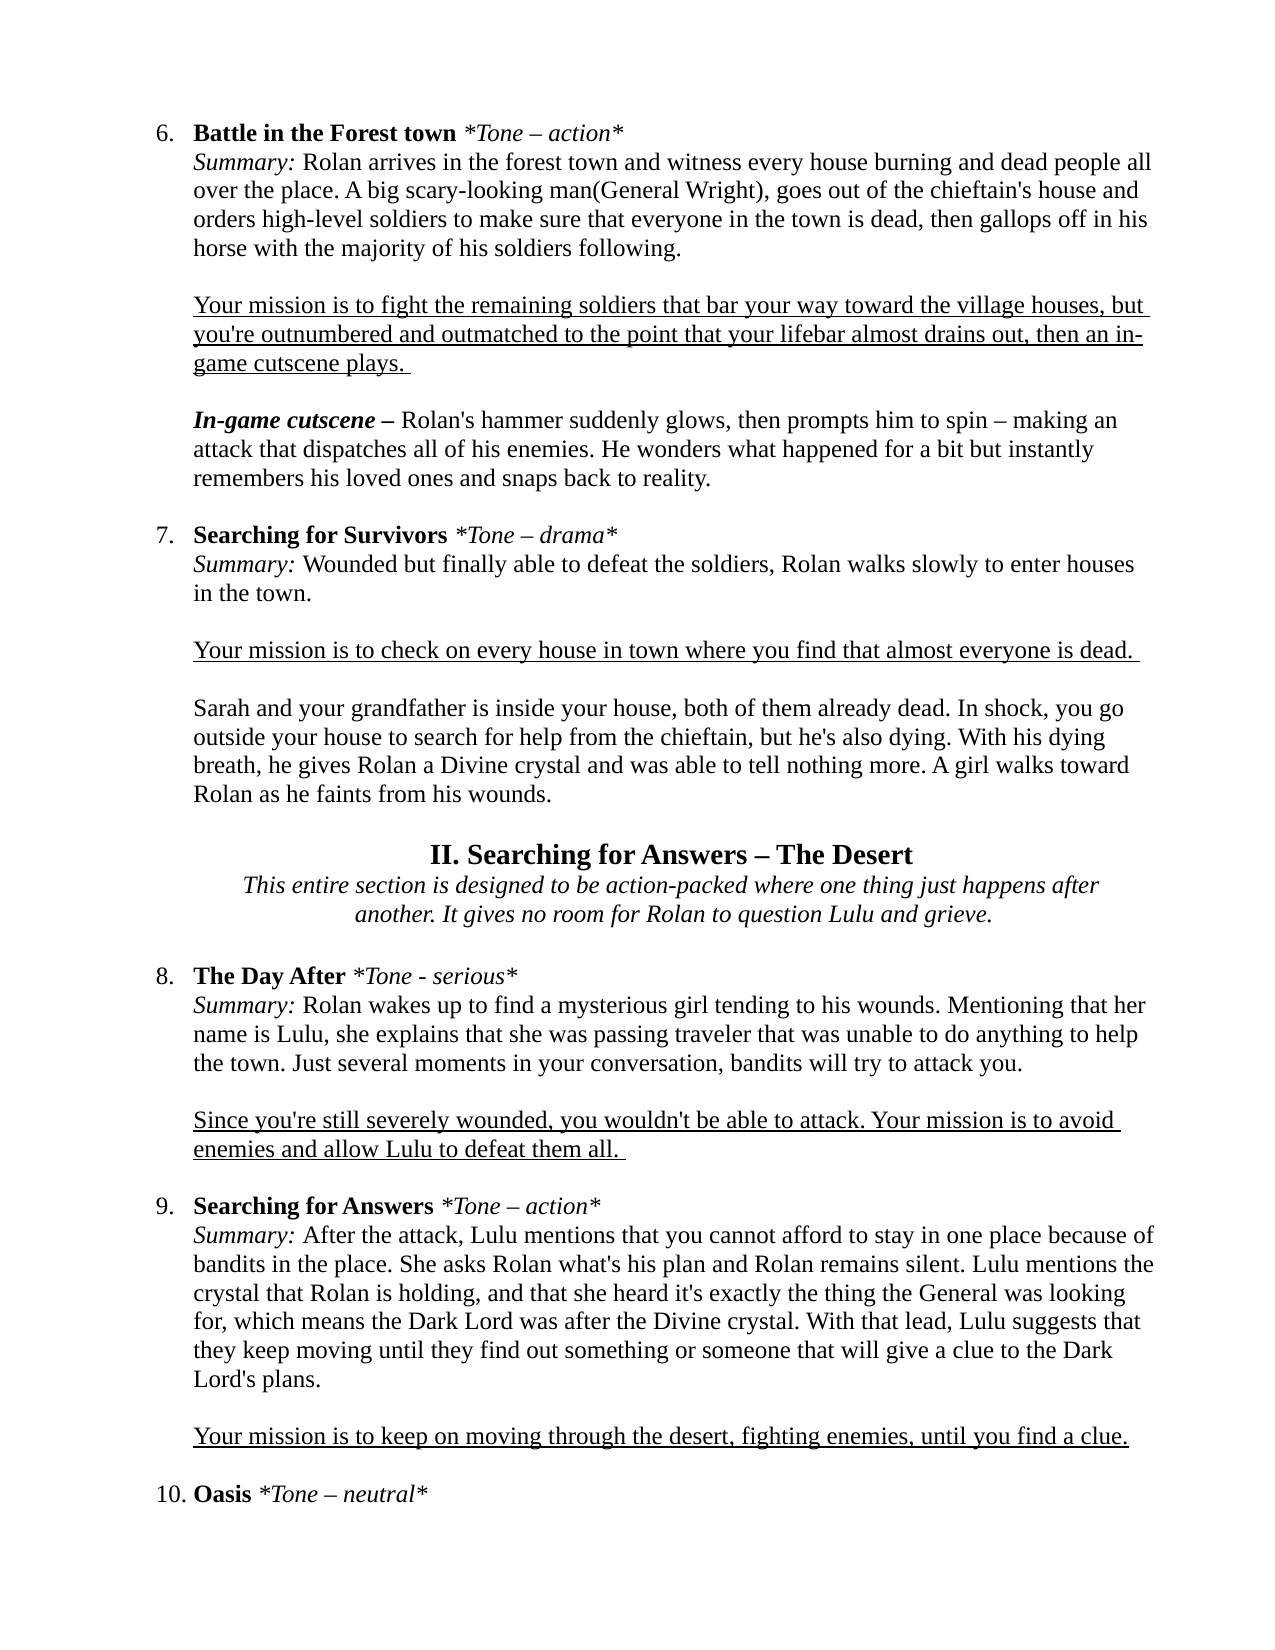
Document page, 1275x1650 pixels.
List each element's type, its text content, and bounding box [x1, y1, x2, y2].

list Summary: Rolan wakes up to find a mysterious girl tending to his wounds. Mentioning that her name is Lulu, she explains that she was passing traveler that was unable to do anything to help the town. Just several moments in your conversation, bandits will try to attack you. [156, 990, 1157, 1076]
list Battle in the Forest town *Tone – action* [156, 118, 1157, 147]
list another. It gives no room for Rolan to question Lulu and grieve. [156, 899, 1157, 928]
list Oasis *Tone – neutral* [156, 1479, 1157, 1508]
list Sarah and your grandfather is inside your house, both of them already dead. In shock, you go outside your house to search for help from the chieftain, but he's also dying. With his dying breath, he gives Rolan a Divine crystal and was able to tell nothing more. A girl walks toward Rolan as he faints from his wounds. [156, 693, 1157, 808]
list The Day After *Tone - serious* [156, 961, 1157, 990]
list Summary: After the attack, Lulu mentions that you cannot afford to stay in one place because of bandits in the place. She asks Rolan what's his plan and Rolan remains silent. Lulu mentions the crystal that Rolan is holding, and that she heard it's exactly the thing the General was looking for, which means the Dark Lord was after the Divine crystal. With that lead, Lulu suggests that they keep moving until they find out something or someone that will give a clue to the Dark Lord's plans. [156, 1220, 1157, 1393]
list II. Searching for Answers – The Desert [156, 837, 1157, 870]
list Since you're still severely wounded, you wouldn't be able to attack. Your mission is to avoid enemies and allow Lulu to defeat them all. [156, 1105, 1157, 1163]
list Your mission is to keep on moving through the desert, fighting enemies, until you find a clue. [156, 1421, 1157, 1450]
list Your mission is to check on every house in town where you find that almost everyone is dead. [156, 636, 1157, 664]
list Summary: Wounded but finally able to defeat the soldiers, Rolan walks slowly to enter houses in the town. [156, 549, 1157, 607]
list Searching for Survivors *Tone – drama* [156, 521, 1157, 549]
list Searching for Answers *Tone – action* [156, 1191, 1157, 1220]
list Summary: Rolan arrives in the forest town and witness every house burning and dead people all over the place. A big scary-looking man(General Wright), goes out of the chieftain's house and orders high-level soldiers to make sure that everyone in the town is dead, then gallops off in his horse with the majority of his soldiers following. [156, 147, 1157, 262]
list Your mission is to fight the remaining soldiers that bar your way toward the village houses, but you're outnumbered and outmatched to the point that your lifebar almost drains out, then an in-game cutscene plays. [156, 291, 1157, 377]
list This entire section is designed to be action-packed where one thing just happens after [156, 870, 1157, 899]
list In-game cutscene – Rolan's hammer suddenly glows, then prompts him to spin – making an attack that dispatches all of his enemies. He wonders what happened for a bit but instantly remembers his loved ones and snaps back to reality. [156, 406, 1157, 492]
